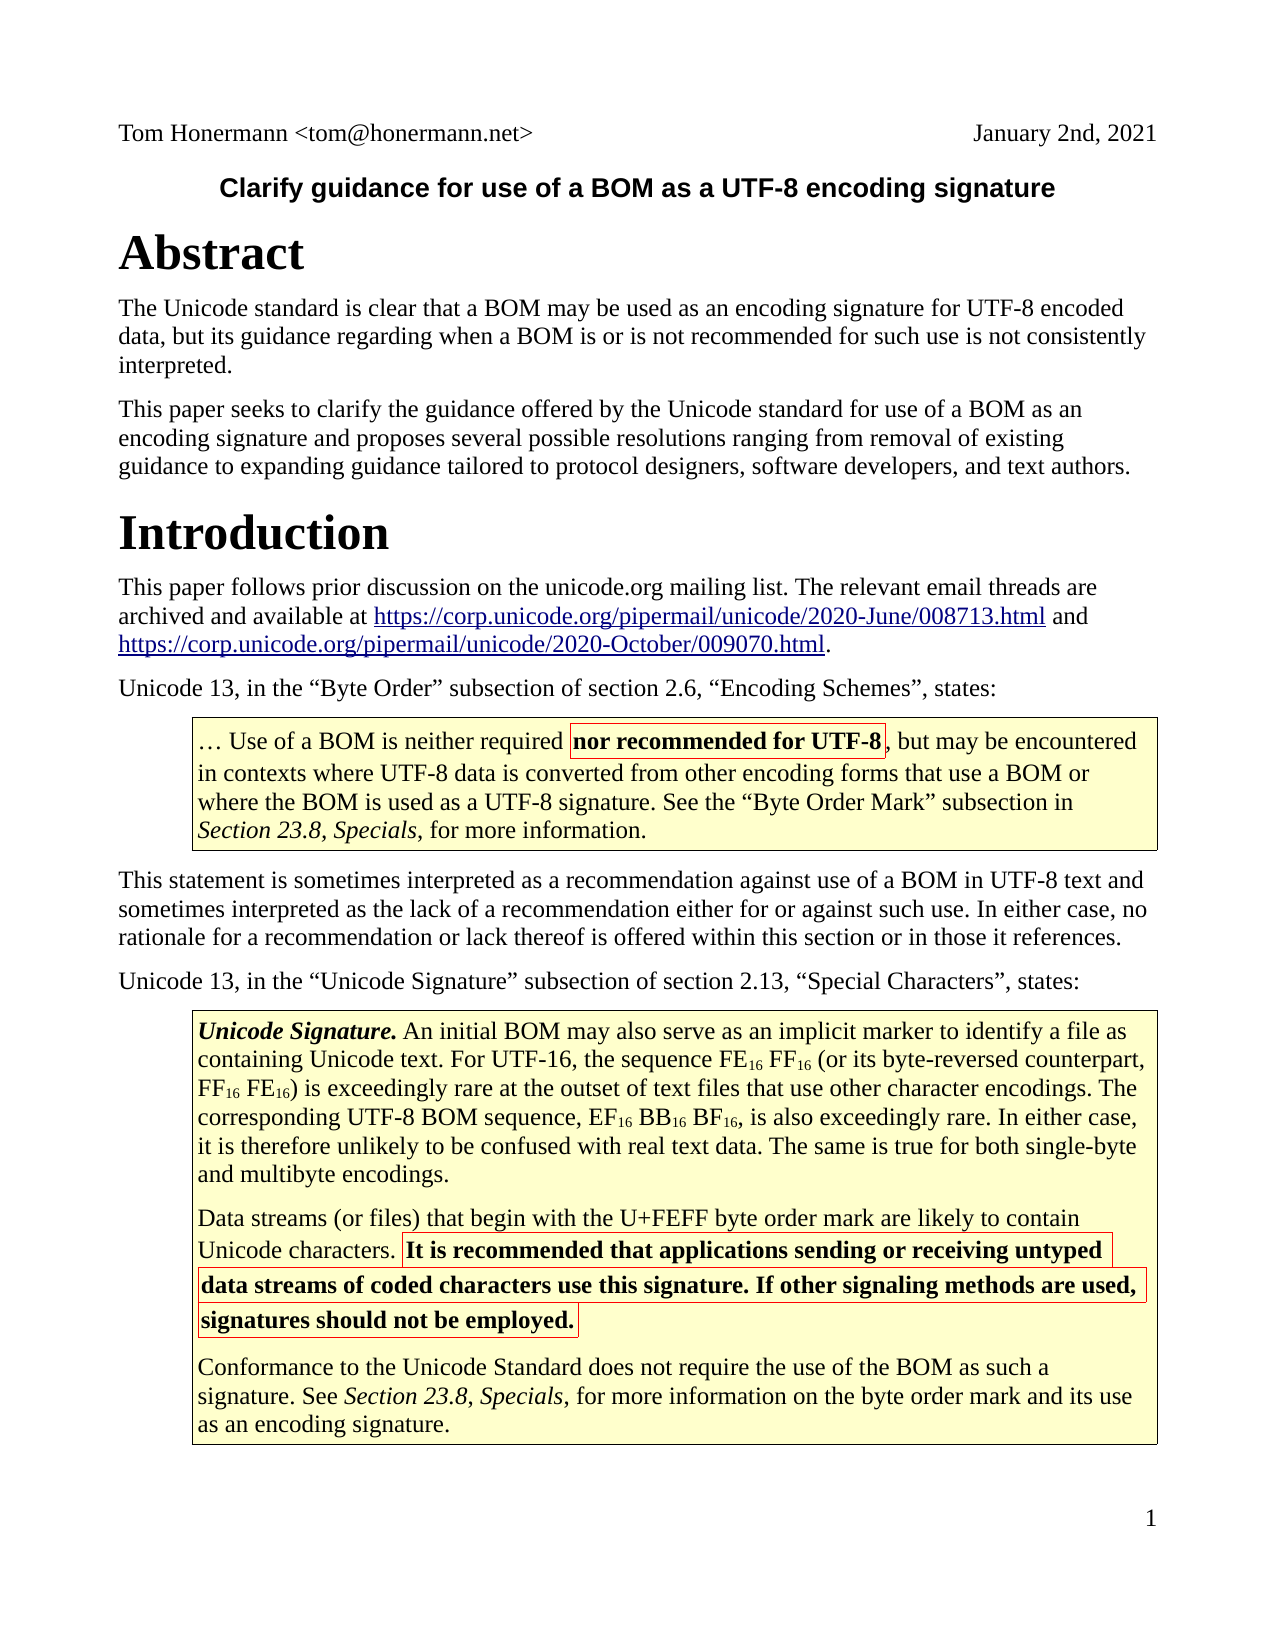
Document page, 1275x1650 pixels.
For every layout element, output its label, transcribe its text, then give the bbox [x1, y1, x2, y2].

subtitle Introduction [118, 503, 1157, 560]
subtitle Abstract [118, 223, 1157, 281]
text Unicode 13, in the “Byte Order” subsection of section 2.6, “Encoding Schemes”, states: [118, 673, 1157, 702]
text Unicode 13, in the “Unicode Signature” subsection of section 2.13, “Special Characters”, states: [118, 966, 1157, 995]
text This statement is sometimes interpreted as a recommendation against use of a BOM in UTF-8 text and sometimes interpreted as the lack of a recommendation either for or against such use. In either case, no rationale for a recommendation or lack thereof is offered within this section or in those it references. [118, 865, 1157, 951]
table_header … Use of a BOM is neither required nor recommended for UTF-8, but may be encountered in contexts where UTF-8 data is converted from other encoding forms that use a BOM or where the BOM is used as a UTF-8 signature. See the “Byte Order Mark” subsection in Section 23.8, Specials, for more information. [193, 718, 1157, 850]
table_header Unicode Signature. An initial BOM may also serve as an implicit marker to identify a file as containing Unicode text. For UTF-16, the sequence FE16 FF16 (or its byte-reversed counterpart, FF16 FE16) is exceedingly rare at the outset of text files that use other character encodings. The corresponding UTF-8 BOM sequence, EF16 BB16 BF16, is also exceedingly rare. In either case, it is therefore unlikely to be confused with real text data. The same is true for both single-byte and multibyte encodings. Data streams (or files) that begin with the U+FEFF byte order mark are likely to contain Unicode characters. It is recommended that applications sending or receiving untyped data streams of coded characters use this signature. If other signaling methods are used, signatures should not be employed. Conformance to the Unicode Standard does not require the use of the BOM as such a signature. See Section 23.8, Specials, for more information on the byte order mark and its use as an encoding signature. [193, 1011, 1157, 1444]
table_header January 2nd, 2021 [638, 118, 1157, 147]
text This paper seeks to clarify the guidance offered by the Unicode standard for use of a BOM as an encoding signature and proposes several possible resolutions ranging from removal of existing guidance to expanding guidance tailored to protocol designers, software developers, and text authors. [118, 394, 1157, 480]
title Clarify guidance for use of a BOM as a UTF-8 encoding signature [118, 172, 1157, 203]
text This paper follows prior discussion on the unicode.org mailing list. The relevant email threads are archived and available at https://corp.unicode.org/pipermail/unicode/2020-June/008713.html and https://corp.unicode.org/pipermail/unicode/2020-October/009070.html. [118, 572, 1157, 658]
text The Unicode standard is clear that a BOM may be used as an encoding signature for UTF-8 encoded data, but its guidance regarding when a BOM is or is not recommended for such use is not consistently interpreted. [118, 293, 1157, 379]
table_header Tom Honermann <tom@honermann.net> [118, 118, 637, 147]
